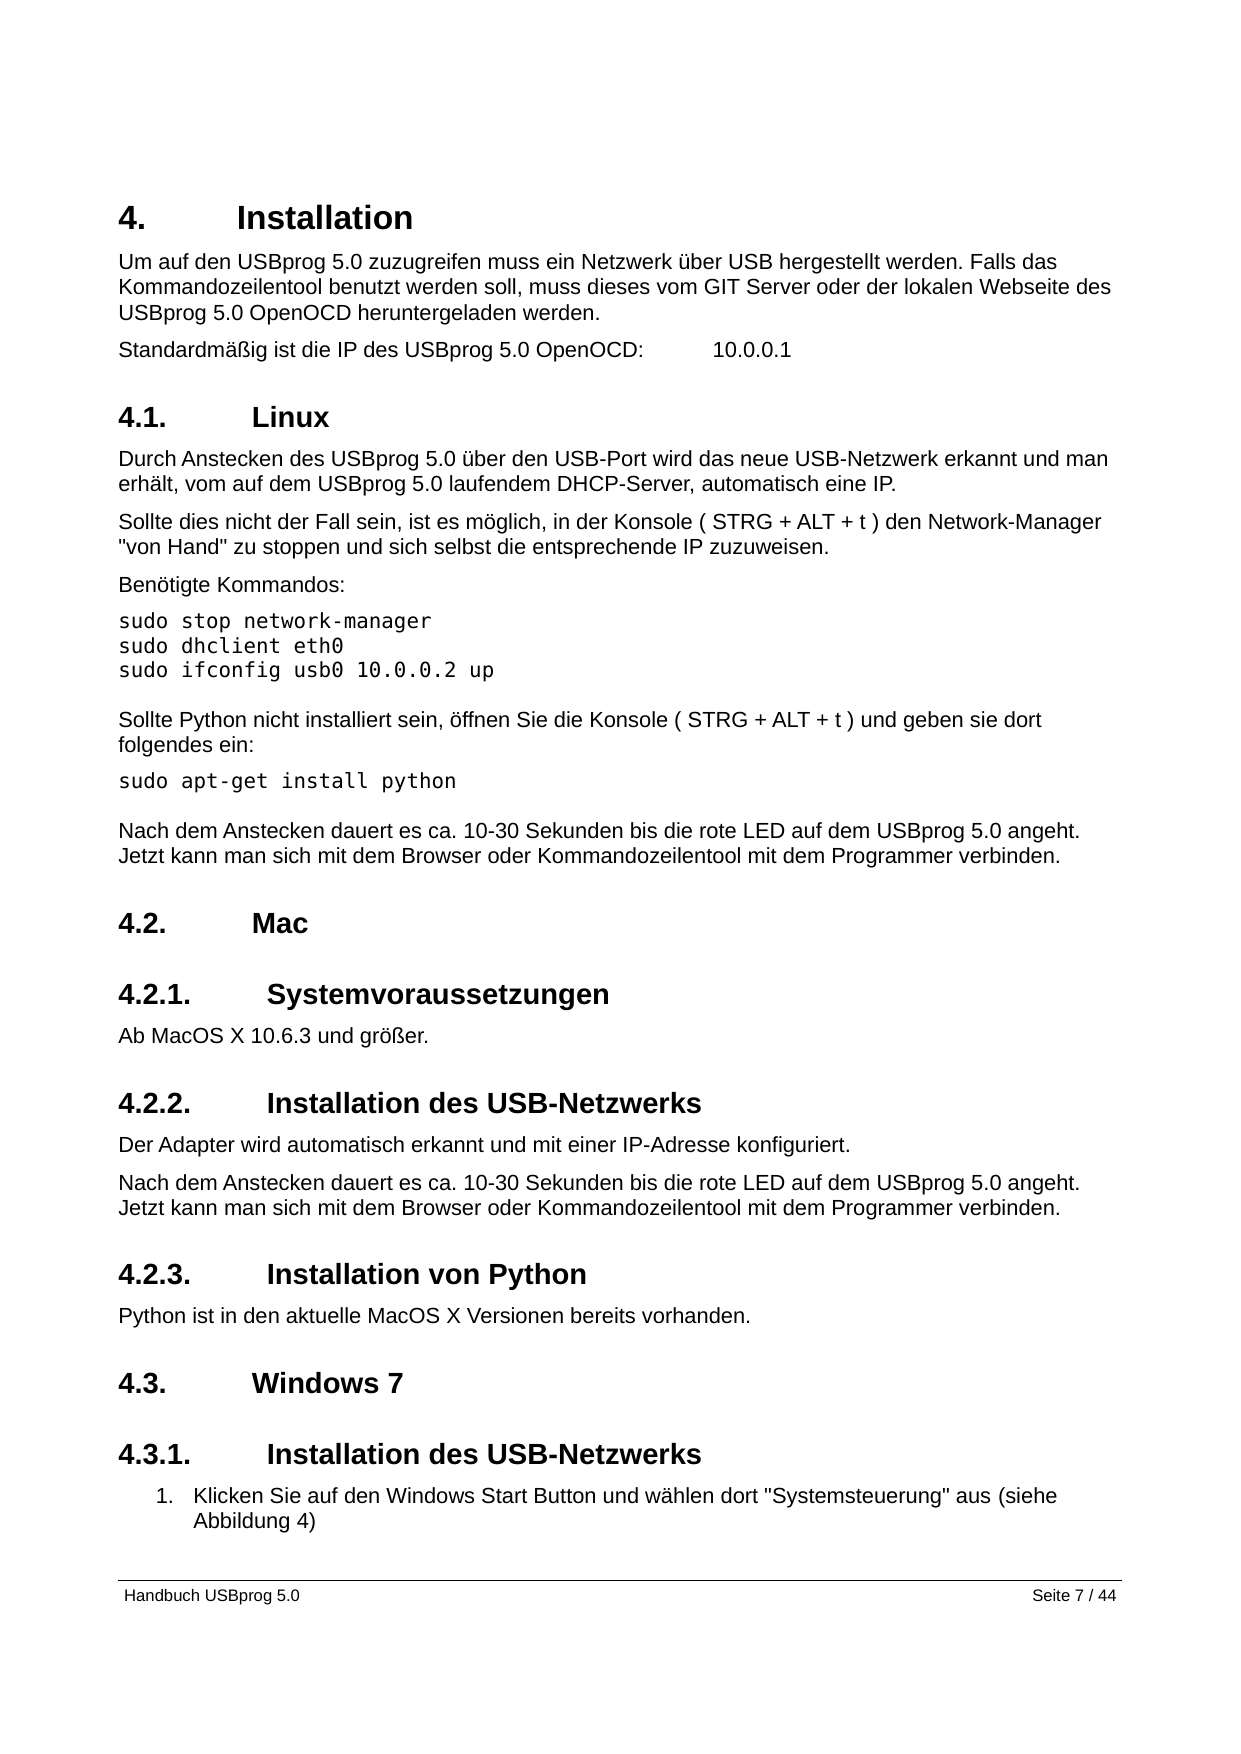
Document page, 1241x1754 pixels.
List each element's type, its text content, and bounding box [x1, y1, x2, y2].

text Benötigte Kommandos: [118, 572, 1122, 597]
subtitle Installation von Python [118, 1257, 1122, 1291]
text Sollte dies nicht der Fall sein, ist es möglich, in der Konsole ( STRG + ALT + t ) den Network-Manager "von Hand" zu stoppen und sich selbst die entsprechende IP zuzuweisen. [118, 509, 1122, 559]
subtitle Installation des USB-Netzwerks [118, 1086, 1122, 1119]
text Python ist in den aktuelle MacOS X Versionen bereits vorhanden. [118, 1303, 1122, 1328]
list Klicken Sie auf den Windows Start Button und wählen dort "Systemsteuerung" aus (siehe Abbildung 4) [156, 1483, 1122, 1533]
text sudo apt-get install python [118, 769, 1122, 794]
text sudo ifconfig usb0 10.0.0.2 up [118, 658, 1122, 682]
text sudo dhclient eth0 [118, 634, 1122, 658]
text sudo stop network-manager [118, 609, 1122, 634]
subtitle Mac [118, 906, 1122, 939]
subtitle Windows 7 [118, 1366, 1122, 1399]
text Sollte Python nicht installiert sein, öffnen Sie die Konsole ( STRG + ALT + t ) und geben sie dort folgendes ein: [118, 706, 1122, 757]
subtitle Systemvoraussetzungen [118, 977, 1122, 1010]
text Der Adapter wird automatisch erkannt und mit einer IP-Adresse konfiguriert. [118, 1132, 1122, 1157]
subtitle Installation [118, 198, 1122, 236]
text Nach dem Anstecken dauert es ca. 10-30 Sekunden bis die rote LED auf dem USBprog 5.0 angeht. Jetzt kann man sich mit dem Browser oder Kommandozeilentool mit dem Programmer verbinden. [118, 1169, 1122, 1220]
subtitle Linux [118, 400, 1122, 433]
text Standardmäßig ist die IP des USBprog 5.0 OpenOCD: 10.0.0.1 [118, 337, 1122, 362]
text Nach dem Anstecken dauert es ca. 10-30 Sekunden bis die rote LED auf dem USBprog 5.0 angeht. Jetzt kann man sich mit dem Browser oder Kommandozeilentool mit dem Programmer verbinden. [118, 818, 1122, 868]
text Um auf den USBprog 5.0 zuzugreifen muss ein Netzwerk über USB hergestellt werden. Falls das Kommandozeilentool benutzt werden soll, muss dieses vom GIT Server oder der lokalen Webseite des USBprog 5.0 OpenOCD heruntergeladen werden. [118, 249, 1122, 324]
text Ab MacOS X 10.6.3 und größer. [118, 1023, 1122, 1048]
subtitle Installation des USB-Netzwerks [118, 1437, 1122, 1471]
text Durch Anstecken des USBprog 5.0 über den USB-Port wird das neue USB-Netzwerk erkannt und man erhält, vom auf dem USBprog 5.0 laufendem DHCP-Server, automatisch eine IP. [118, 446, 1122, 496]
